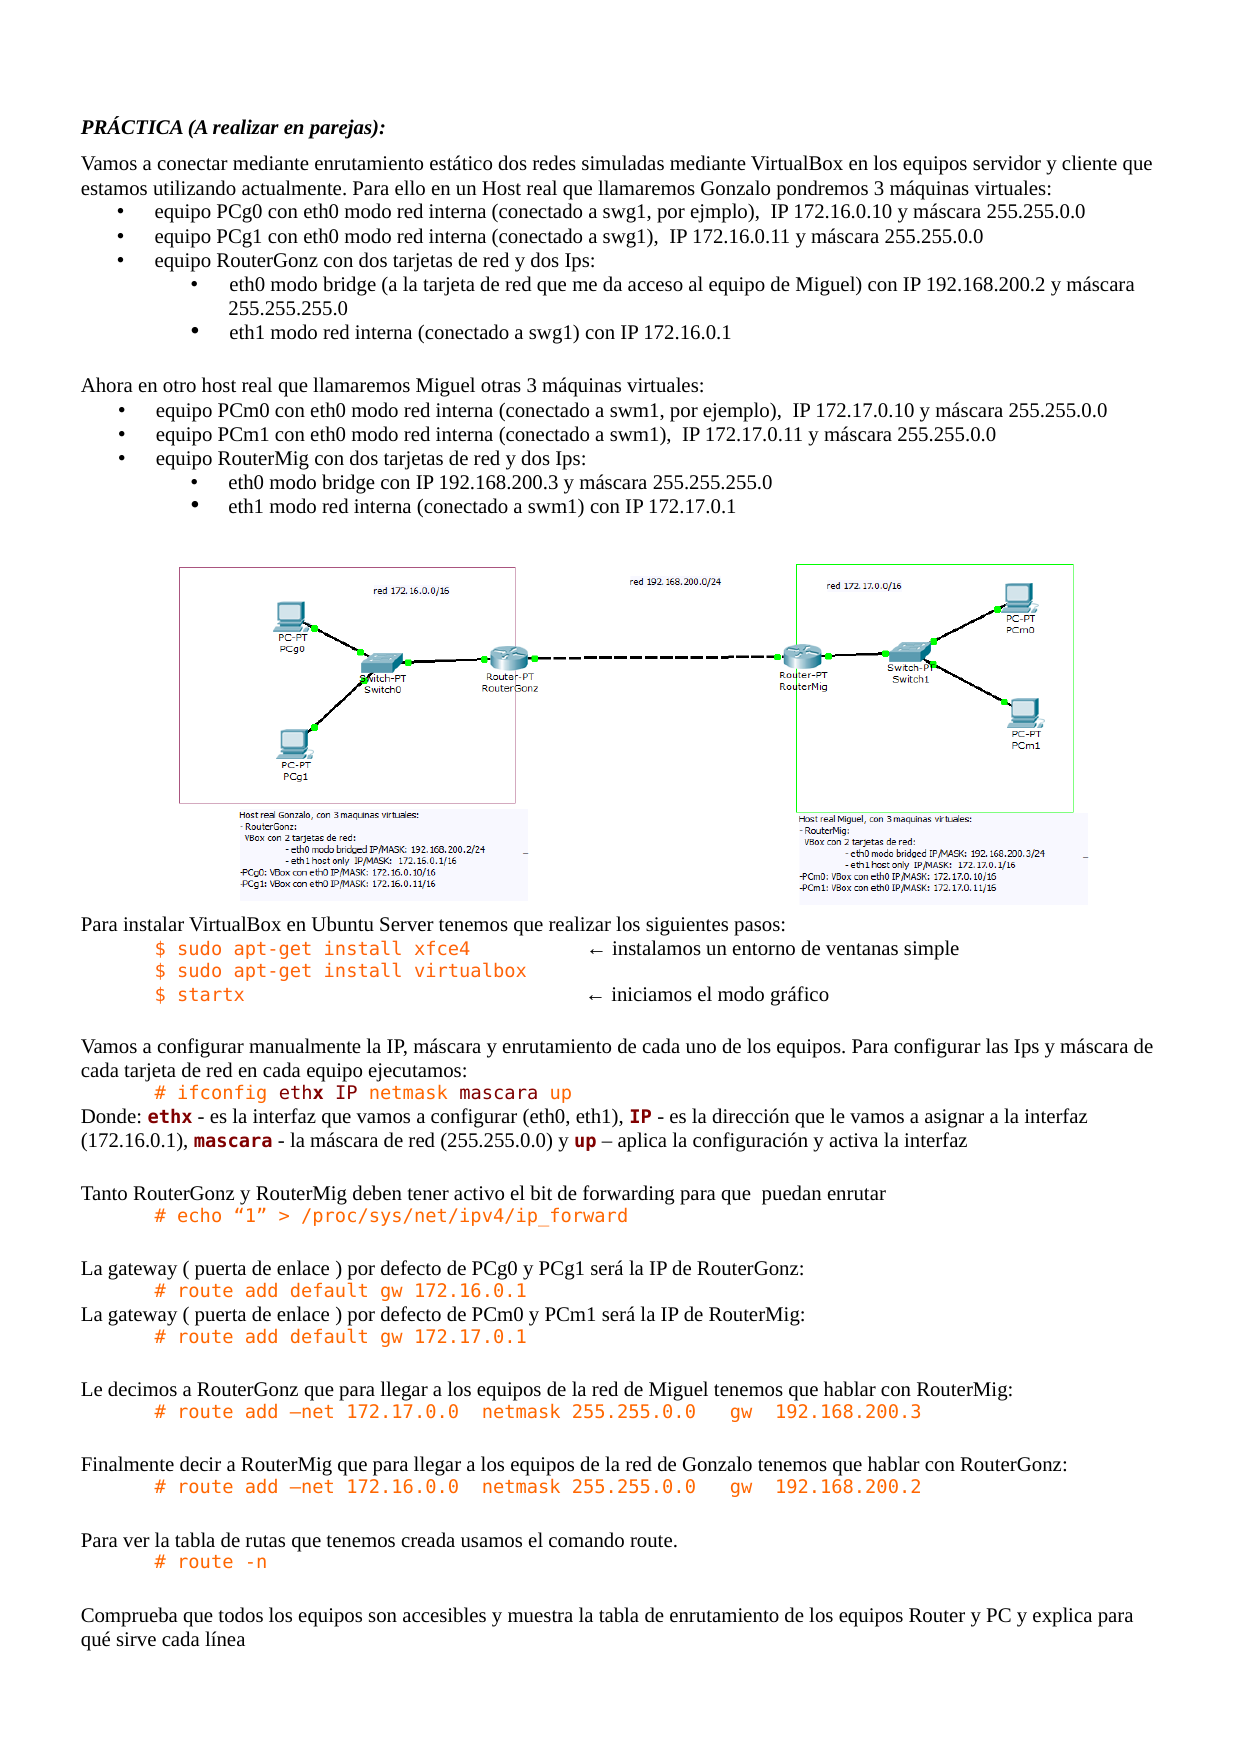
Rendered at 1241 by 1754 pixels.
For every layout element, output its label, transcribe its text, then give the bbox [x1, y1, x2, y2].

list equipo RouterGonz con dos tarjetas de red y dos Ips: [117, 248, 1166, 272]
text La gateway ( puerta de enlace ) por defecto de PCg0 y PCg1 será la IP de RouterGonz: [81, 1256, 1166, 1280]
text Vamos a conectar mediante enrutamiento estático dos redes simuladas mediante VirtualBox en los equipos servidor y cliente que estamos utilizando actualmente. Para ello en un Host real que llamaremos Gonzalo pondremos 3 máquinas virtuales: [81, 151, 1166, 199]
text Vamos a configurar manualmente la IP, máscara y enrutamiento de cada uno de los equipos. Para configurar las Ips y máscara de cada tarjeta de red en cada equipo ejecutamos: [81, 1034, 1166, 1082]
text $ sudo apt-get install xfce4 ← instalamos un entorno de ventanas simple [154, 936, 1166, 959]
text # route add default gw 172.17.0.1 [154, 1326, 1166, 1348]
list equipo PCm1 con eth0 modo red interna (conectado a swm1), IP 172.17.0.11 y máscara 255.255.0.0 [118, 422, 1166, 446]
text # echo “1” > /proc/sys/net/ipv4/ip_forward [154, 1205, 1166, 1227]
list equipo PCg0 con eth0 modo red interna (conectado a swg1, por ejmplo), IP 172.16.0.10 y máscara 255.255.0.0 [117, 199, 1166, 223]
list equipo PCm0 con eth0 modo red interna (conectado a swm1, por ejemplo), IP 172.17.0.10 y máscara 255.255.0.0 [118, 397, 1166, 422]
text Le decimos a RouterGonz que para llegar a los equipos de la red de Miguel tenemos que hablar con RouterMig: [81, 1377, 1166, 1401]
text Tanto RouterGonz y RouterMig deben tener activo el bit de forwarding para que puedan enrutar [81, 1181, 1166, 1205]
text Ahora en otro host real que llamaremos Miguel otras 3 máquinas virtuales: [81, 373, 1166, 397]
text # route add –net 172.17.0.0 netmask 255.255.0.0 gw 192.168.200.3 [154, 1401, 1166, 1423]
subtitle PRÁCTICA (A realizar en parejas): [81, 115, 1166, 139]
list equipo PCg1 con eth0 modo red interna (conectado a swg1), IP 172.16.0.11 y máscara 255.255.0.0 [117, 223, 1166, 248]
text $ sudo apt-get install virtualbox [154, 959, 1166, 981]
text Finalmente decir a RouterMig que para llegar a los equipos de la red de Gonzalo tenemos que hablar con RouterGonz: [81, 1452, 1166, 1476]
text # route -n [154, 1552, 1166, 1573]
list equipo RouterMig con dos tarjetas de red y dos Ips: [118, 446, 1166, 470]
list eth0 modo bridge con IP 192.168.200.3 y máscara 255.255.255.0 [191, 470, 1166, 494]
list eth1 modo red interna (conectado a swm1) con IP 172.17.0.1 [191, 494, 1166, 519]
picture [116, 529, 1095, 912]
text Donde: ethx - es la interfaz que vamos a configurar (eth0, eth1), IP - es la dirección que le vamos a asignar a la interfaz (172.16.0.1), mascara - la máscara de red (255.255.0.0) y up – aplica la configuración y activa la interfaz [81, 1104, 1166, 1152]
list Para instalar VirtualBox en Ubuntu Server tenemos que realizar los siguientes pasos: [81, 519, 1166, 936]
text Comprueba que todos los equipos son accesibles y muestra la tabla de enrutamiento de los equipos Router y PC y explica para qué sirve cada línea [81, 1603, 1166, 1651]
list eth1 modo red interna (conectado a swg1) con IP 172.16.0.1 [191, 320, 1166, 345]
text # ifconfig ethx IP netmask mascara up [154, 1082, 1166, 1104]
text La gateway ( puerta de enlace ) por defecto de PCm0 y PCm1 será la IP de RouterMig: [81, 1302, 1166, 1326]
text $ startx ← iniciamos el modo gráfico [154, 981, 1166, 1006]
text # route add –net 172.16.0.0 netmask 255.255.0.0 gw 192.168.200.2 [154, 1476, 1166, 1498]
text Para ver la tabla de rutas que tenemos creada usamos el comando route. [81, 1527, 1166, 1552]
text # route add default gw 172.16.0.1 [154, 1280, 1166, 1302]
list eth0 modo bridge (a la tarjeta de red que me da acceso al equipo de Miguel) con IP 192.168.200.2 y máscara 255.255.255.0 [191, 272, 1166, 320]
